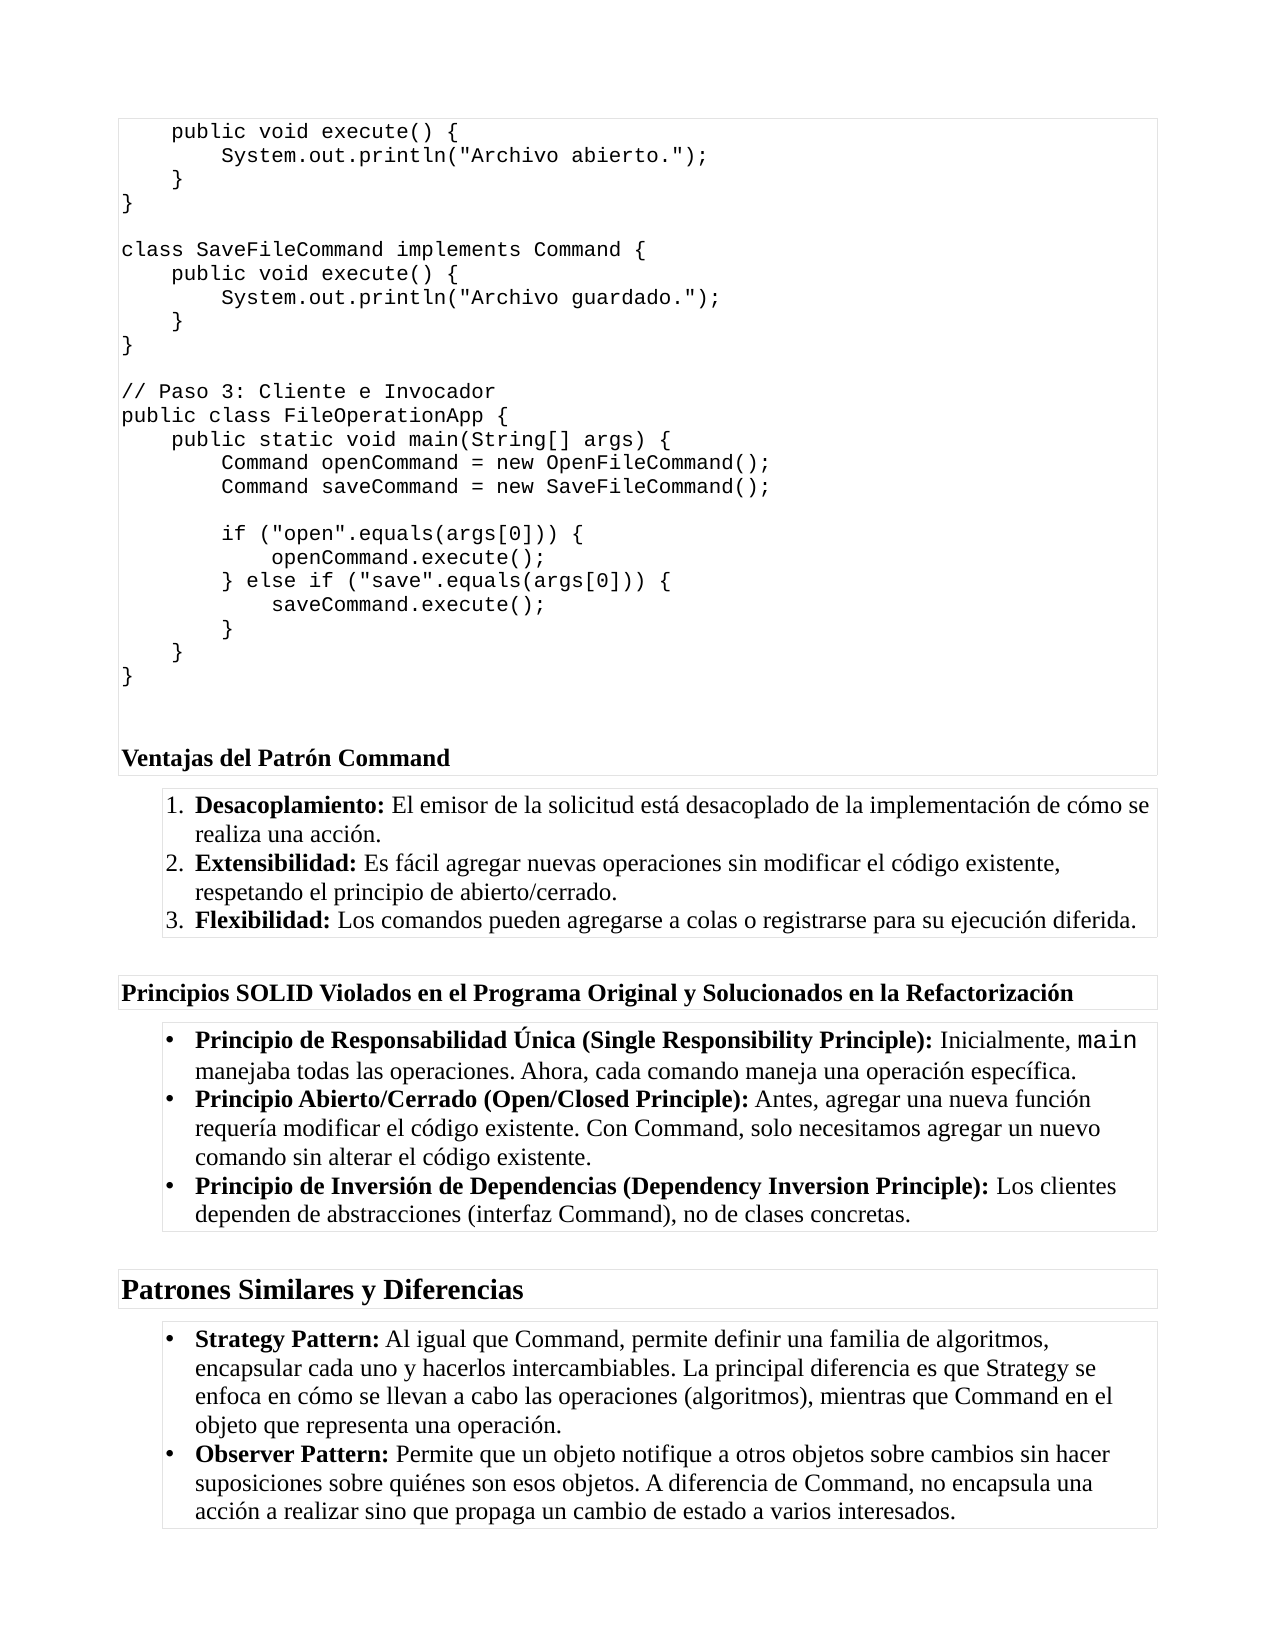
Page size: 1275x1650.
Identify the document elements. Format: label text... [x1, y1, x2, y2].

text class SaveFileCommand implements Command { [119, 236, 1157, 260]
text public void execute() { [119, 119, 1157, 142]
text } [119, 662, 1157, 689]
text public class FileOperationApp { [119, 402, 1157, 426]
text } [119, 638, 1157, 662]
text } [119, 189, 1157, 216]
text Command saveCommand = new SaveFileCommand(); [119, 473, 1157, 499]
text saveCommand.execute(); [119, 591, 1157, 615]
list Principio de Inversión de Dependencias (Dependency Inversion Principle): Los clientes dependen de abstracciones (interfaz Command), no de clases concretas. [163, 1168, 1157, 1231]
subtitle Principios SOLID Violados en el Programa Original y Solucionados en la Refactorización [119, 976, 1157, 1009]
list Principio Abierto/Cerrado (Open/Closed Principle): Antes, agregar una nueva función requería modificar el código existente. Con Command, solo necesitamos agregar un nuevo comando sin alterar el código existente. [163, 1082, 1157, 1168]
list Observer Pattern: Permite que un objeto notifique a otros objetos sobre cambios sin hacer suposiciones sobre quiénes son esos objetos. A diferencia de Command, no encapsula una acción a realizar sino que propaga un cambio de estado a varios interesados. [163, 1436, 1157, 1528]
text System.out.println("Archivo guardado."); [119, 284, 1157, 307]
text public static void main(String[] args) { [119, 426, 1157, 449]
text if ("open".equals(args[0])) { [119, 520, 1157, 544]
list Extensibilidad: Es fácil agregar nuevas operaciones sin modificar el código existente, respetando el principio de abierto/cerrado. [163, 845, 1157, 902]
list Flexibilidad: Los comandos pueden agregarse a colas o registrarse para su ejecución diferida. [163, 902, 1157, 937]
text } [119, 307, 1157, 331]
text openCommand.execute(); [119, 544, 1157, 567]
list Desacoplamiento: El emisor de la solicitud está desacoplado de la implementación de cómo se realiza una acción. [163, 789, 1157, 845]
text } [119, 165, 1157, 189]
list Strategy Pattern: Al igual que Command, permite definir una familia de algoritmos, encapsular cada uno y hacerlos intercambiables. La principal diferencia es que Strategy se enfoca en cómo se llevan a cabo las operaciones (algoritmos), mientras que Command en el objeto que representa una operación. [163, 1322, 1157, 1436]
list Principio de Responsabilidad Única (Single Responsibility Principle): Inicialmente, main manejaba todas las operaciones. Ahora, cada comando maneja una operación específica. [163, 1023, 1157, 1082]
subtitle Ventajas del Patrón Command [119, 740, 1157, 775]
text } else if ("save".equals(args[0])) { [119, 567, 1157, 591]
text // Paso 3: Cliente e Invocador [119, 378, 1157, 402]
text Command openCommand = new OpenFileCommand(); [119, 449, 1157, 473]
text public void execute() { [119, 260, 1157, 284]
text System.out.println("Archivo abierto."); [119, 142, 1157, 165]
text } [119, 331, 1157, 358]
text } [119, 615, 1157, 638]
subtitle Patrones Similares y Diferencias [119, 1270, 1157, 1308]
